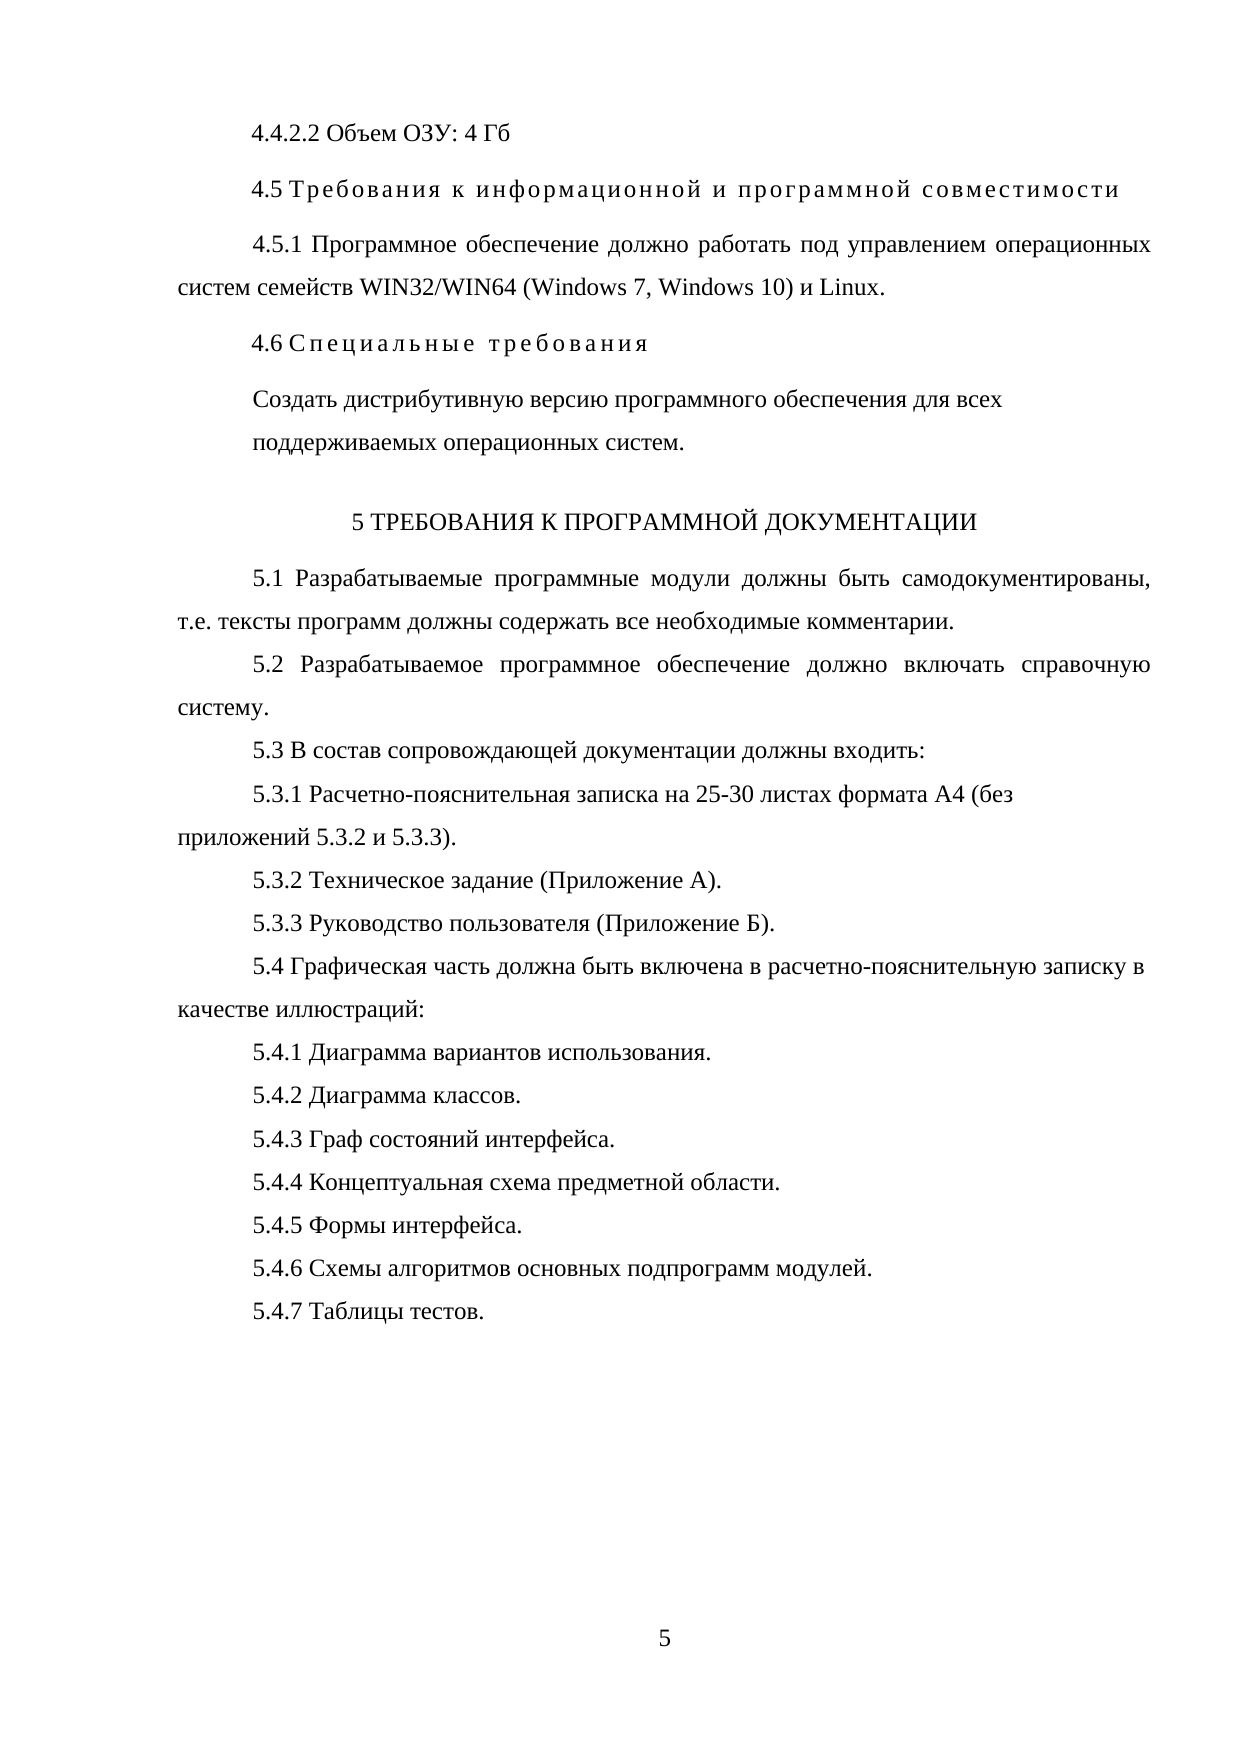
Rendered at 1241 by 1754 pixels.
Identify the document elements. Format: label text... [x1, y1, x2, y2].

text 5.4 Графическая часть должна быть включена в расчетно-пояснительную записку в качестве иллюстраций: [177, 951, 1152, 1023]
text 5.4.2 Диаграмма классов. [177, 1081, 1152, 1109]
subtitle 4.6 Специальные требования [177, 328, 1152, 357]
text 5.4.5 Формы интерфейса. [177, 1210, 1152, 1239]
subtitle 5 Требования к программной документации [177, 507, 1152, 536]
subtitle 4.5 Требования к информационной и программной совместимости [177, 174, 1152, 202]
text 5.3.1 Расчетно-пояснительная записка на 25-30 листах формата А4 (без приложений 5.3.2 и 5.3.3). [177, 779, 1152, 851]
text 5.3.2 Техническое задание (Приложение А). [177, 865, 1152, 894]
text 5.4.7 Таблицы тестов. [177, 1296, 1152, 1325]
text 5.4.6 Схемы алгоритмов основных подпрограмм модулей. [177, 1253, 1152, 1282]
text 5.3.3 Руководство пользователя (Приложение Б). [252, 908, 1152, 937]
text 5.4.3 Граф состояний интерфейса. [177, 1124, 1152, 1152]
text 5.4.4 Концептуальная схема предметной области. [177, 1167, 1152, 1196]
text 5.3 В состав сопровождающей документации должны входить: [177, 736, 1152, 764]
text 4.5.1 Программное обеспечение должно работать под управлением операционных систем семейств WIN32/WIN64 (Windows 7, Windows 10) и Linux. [177, 229, 1152, 301]
text 5.2 Разрабатываемое программное обеспечение должно включать справочную систему. [177, 649, 1152, 721]
text 5.4.1 Диаграмма вариантов использования. [177, 1037, 1152, 1066]
text 5.1 Разрабатываемые программные модули должны быть самодокументированы, т.е. тексты программ должны содержать все необходимые комментарии. [177, 563, 1152, 635]
subtitle 4.4.2.2 Объем ОЗУ: 4 Гб [177, 118, 1152, 147]
text Создать дистрибутивную версию программного обеспечения для всех поддерживаемых операционных систем. [252, 384, 1152, 456]
